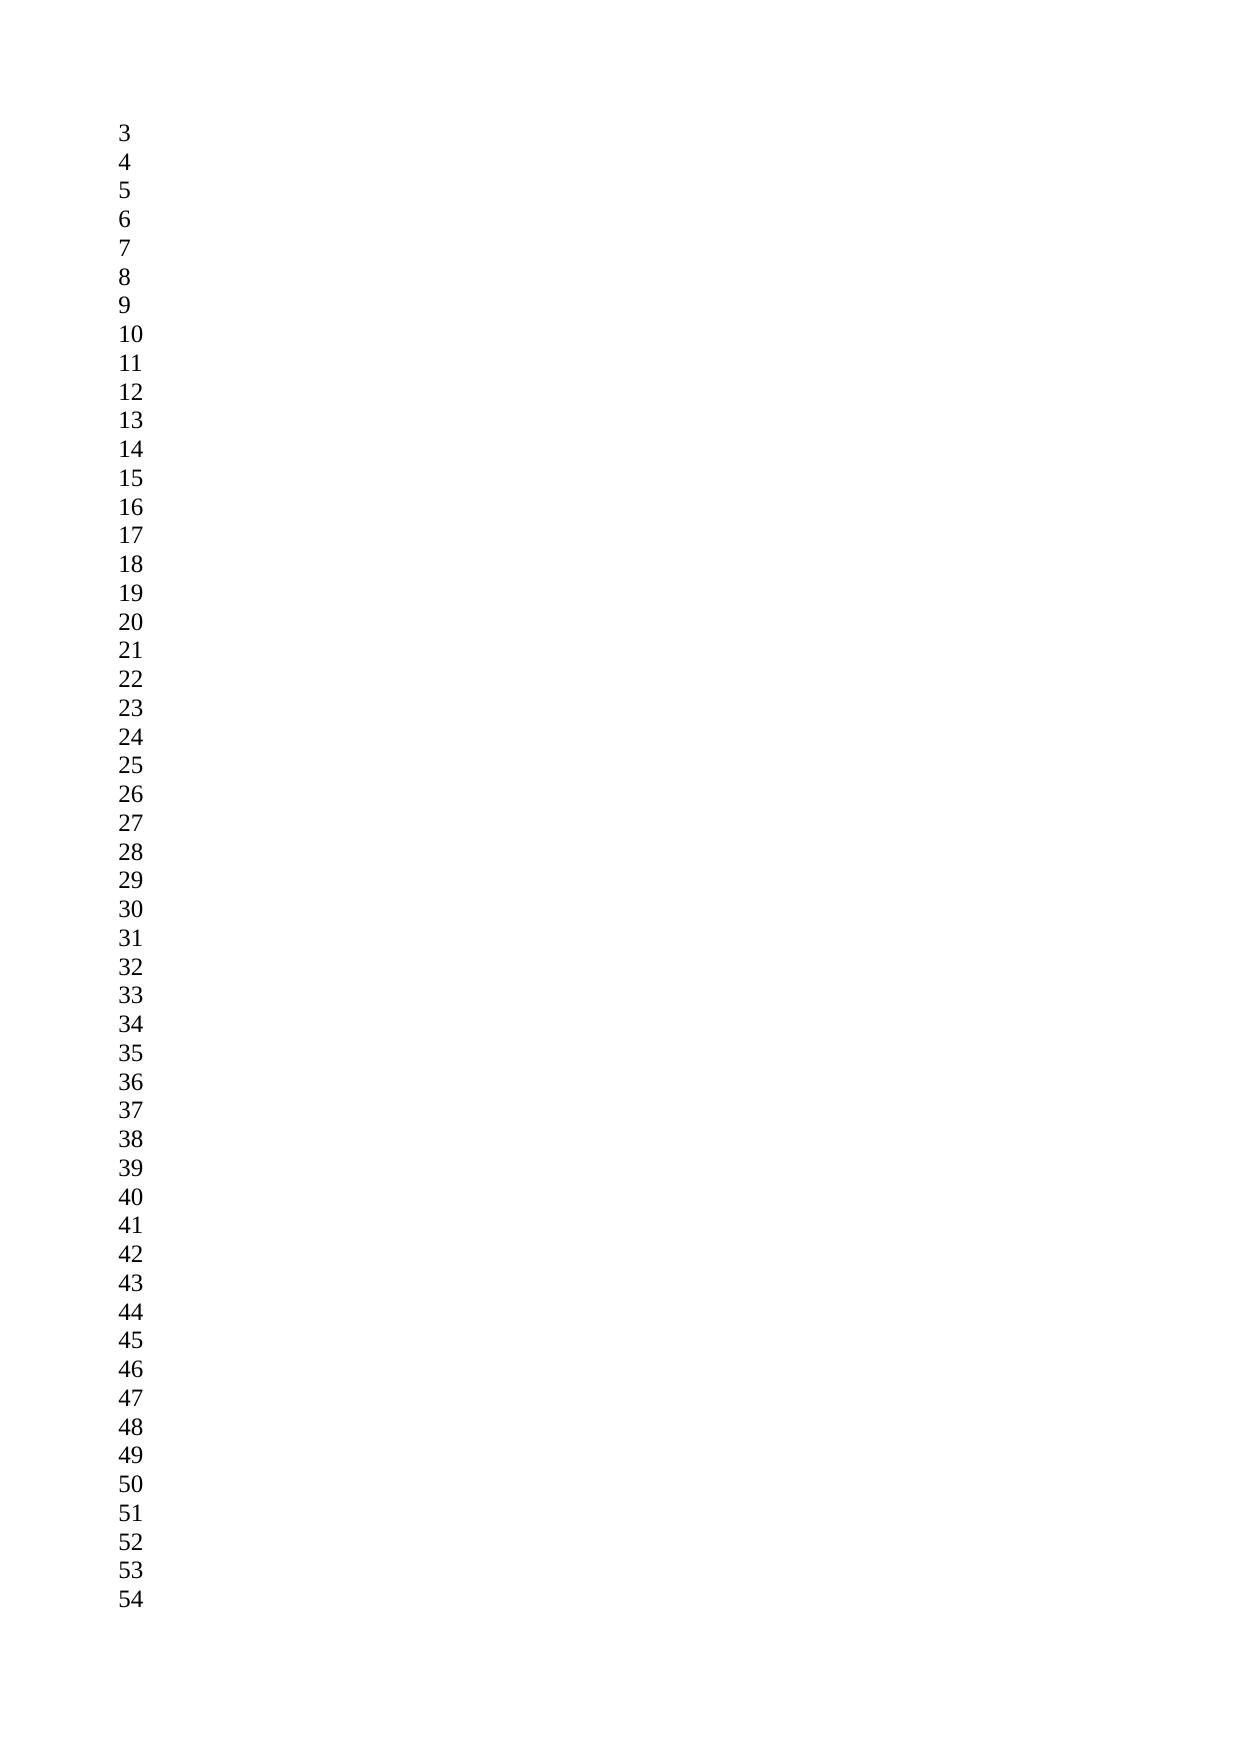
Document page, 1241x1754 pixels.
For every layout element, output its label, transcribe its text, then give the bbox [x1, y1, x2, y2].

text 54 [118, 1584, 1122, 1613]
text 48 [118, 1412, 1122, 1441]
text 21 [118, 636, 1122, 664]
text 12 [118, 377, 1122, 406]
text 16 [118, 492, 1122, 521]
text 4 [118, 147, 1122, 176]
text 7 [118, 233, 1122, 262]
text 27 [118, 808, 1122, 837]
text 9 [118, 291, 1122, 319]
text 26 [118, 779, 1122, 808]
text 36 [118, 1067, 1122, 1096]
text 37 [118, 1096, 1122, 1124]
text 52 [118, 1527, 1122, 1556]
text 50 [118, 1469, 1122, 1498]
text 19 [118, 578, 1122, 607]
text 40 [118, 1182, 1122, 1211]
text 47 [118, 1383, 1122, 1412]
text 53 [118, 1556, 1122, 1584]
text 8 [118, 262, 1122, 291]
text 33 [118, 981, 1122, 1009]
text 22 [118, 664, 1122, 693]
text 43 [118, 1268, 1122, 1297]
text 32 [118, 952, 1122, 981]
text 10 [118, 319, 1122, 348]
text 15 [118, 463, 1122, 492]
text 42 [118, 1239, 1122, 1268]
text 38 [118, 1124, 1122, 1153]
text 30 [118, 894, 1122, 923]
text 29 [118, 866, 1122, 894]
text 39 [118, 1153, 1122, 1182]
text 3 [118, 118, 1122, 147]
text 11 [118, 348, 1122, 377]
text 28 [118, 837, 1122, 866]
text 25 [118, 751, 1122, 779]
text 34 [118, 1009, 1122, 1038]
text 41 [118, 1211, 1122, 1239]
text 14 [118, 434, 1122, 463]
text 45 [118, 1326, 1122, 1354]
text 17 [118, 521, 1122, 549]
text 6 [118, 204, 1122, 233]
text 31 [118, 923, 1122, 952]
text 24 [118, 722, 1122, 751]
text 51 [118, 1498, 1122, 1527]
text 44 [118, 1297, 1122, 1326]
text 23 [118, 693, 1122, 722]
text 49 [118, 1441, 1122, 1469]
text 5 [118, 176, 1122, 204]
text 18 [118, 549, 1122, 578]
text 20 [118, 607, 1122, 636]
text 35 [118, 1038, 1122, 1067]
text 13 [118, 406, 1122, 434]
text 46 [118, 1354, 1122, 1383]
